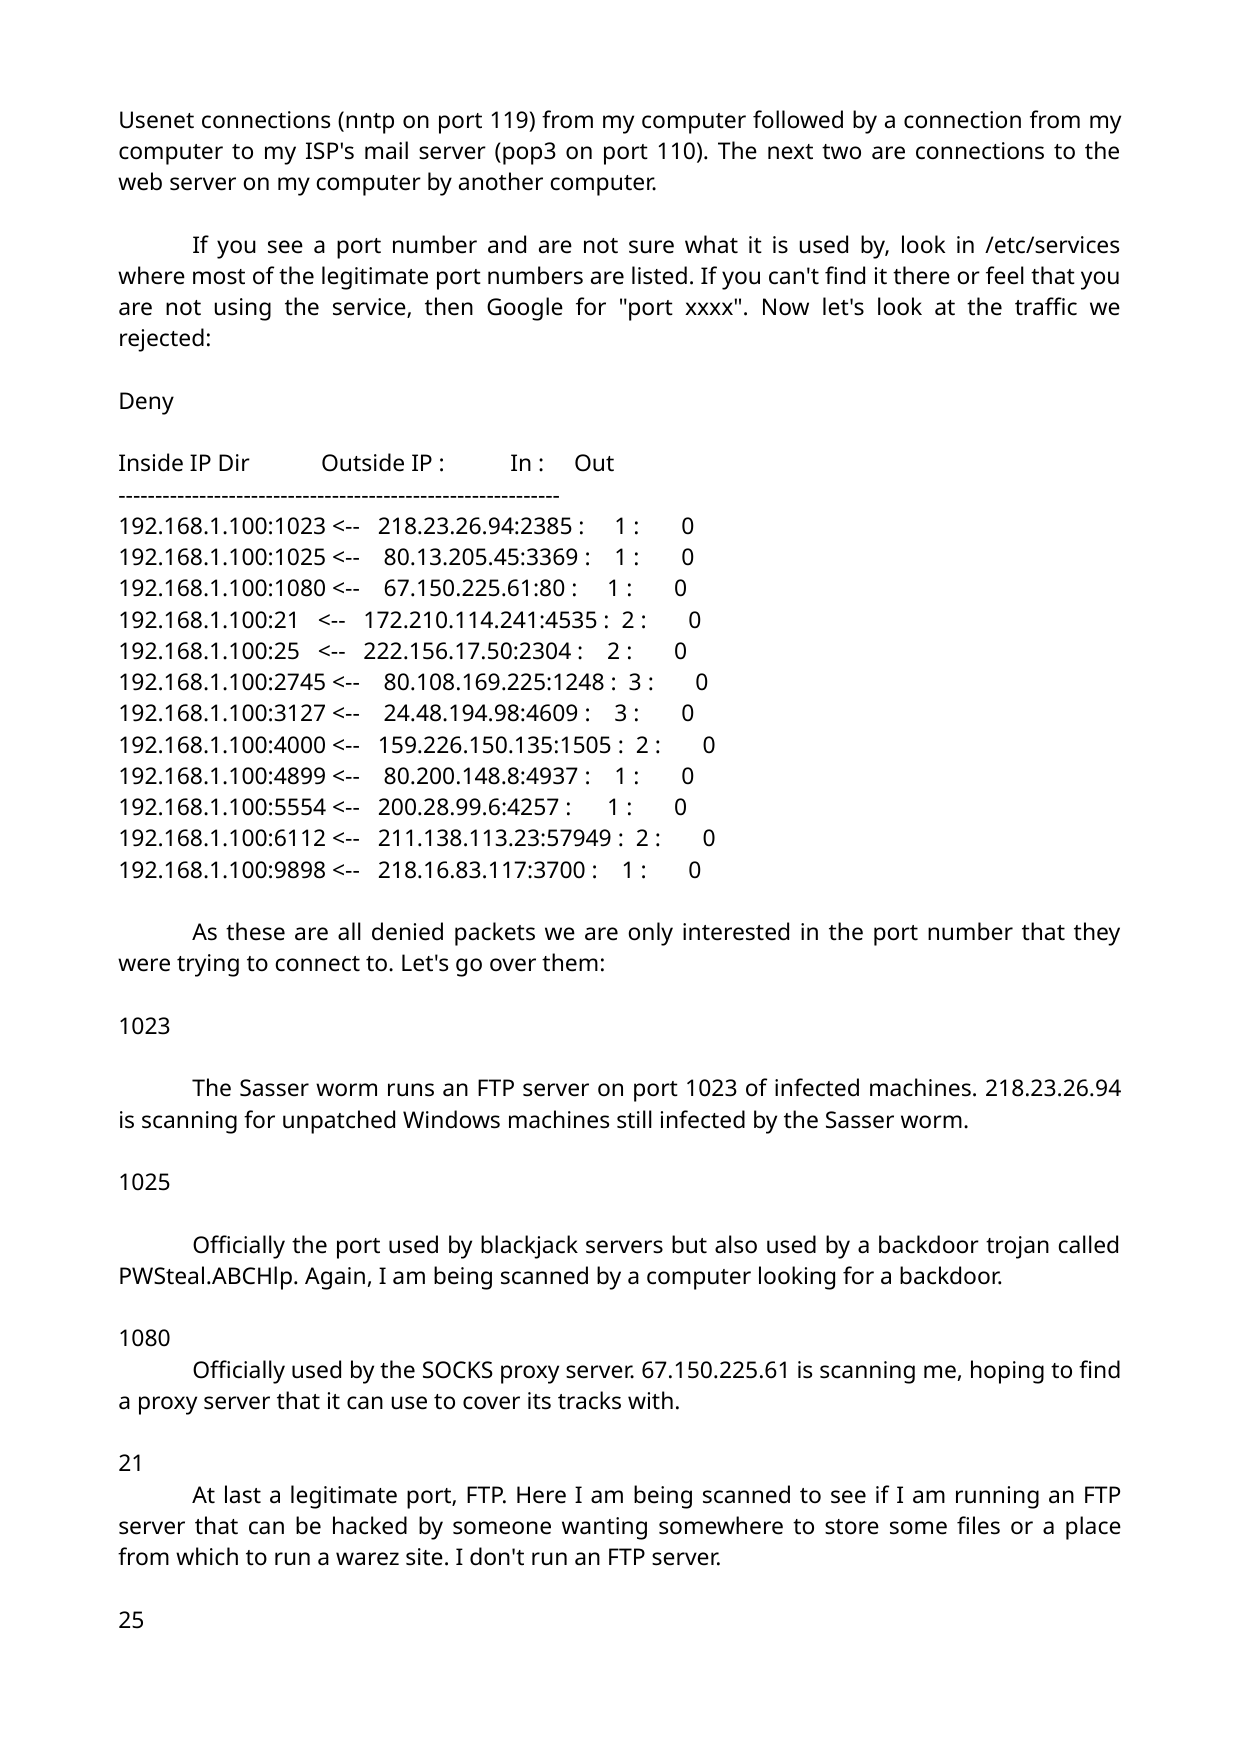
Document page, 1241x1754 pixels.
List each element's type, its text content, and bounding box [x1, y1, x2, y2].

text 192.168.1.100:4000 <-- 159.226.150.135:1505 : 2 : 0 [118, 728, 1122, 760]
text The Sasser worm runs an FTP server on port 1023 of infected machines. 218.23.26.94 is scanning for unpatched Windows machines still infected by the Sasser worm. [118, 1072, 1122, 1135]
text 192.168.1.100:9898 <-- 218.16.83.117:3700 : 1 : 0 [118, 853, 1122, 885]
text 1080 [118, 1322, 1122, 1353]
text At last a legitimate port, FTP. Here I am being scanned to see if I am running an FTP server that can be hacked by someone wanting somewhere to store some files or a place from which to run a warez site. I don't run an FTP server. [118, 1478, 1122, 1572]
text ------------------------------------------------------------ [118, 478, 1122, 510]
text 192.168.1.100:1025 <-- 80.13.205.45:3369 : 1 : 0 [118, 541, 1122, 572]
text 192.168.1.100:4899 <-- 80.200.148.8:4937 : 1 : 0 [118, 760, 1122, 791]
text As these are all denied packets we are only interested in the port number that they were trying to connect to. Let's go over them: [118, 916, 1122, 978]
text 1023 [118, 1010, 1122, 1041]
text 192.168.1.100:25 <-- 222.156.17.50:2304 : 2 : 0 [118, 635, 1122, 666]
text Officially the port used by blackjack servers but also used by a backdoor trojan called PWSteal.ABCHlp. Again, I am being scanned by a computer looking for a backdoor. [118, 1228, 1122, 1291]
text 1025 [118, 1166, 1122, 1197]
text 192.168.1.100:21 <-- 172.210.114.241:4535 : 2 : 0 [118, 603, 1122, 635]
text Officially used by the SOCKS proxy server. 67.150.225.61 is scanning me, hoping to find a proxy server that it can use to cover its tracks with. [118, 1353, 1122, 1416]
text Deny [118, 385, 1122, 416]
text 192.168.1.100:5554 <-- 200.28.99.6:4257 : 1 : 0 [118, 791, 1122, 822]
text Inside IP Dir Outside IP : In : Out [118, 447, 1122, 478]
text 192.168.1.100:2745 <-- 80.108.169.225:1248 : 3 : 0 [118, 666, 1122, 697]
text Usenet connections (nntp on port 119) from my computer followed by a connection from my computer to my ISP's mail server (pop3 on port 110). The next two are connections to the web server on my computer by another computer. [118, 103, 1122, 197]
text 192.168.1.100:1023 <-- 218.23.26.94:2385 : 1 : 0 [118, 510, 1122, 541]
text 192.168.1.100:3127 <-- 24.48.194.98:4609 : 3 : 0 [118, 697, 1122, 728]
text 25 [118, 1603, 1122, 1635]
text 21 [118, 1447, 1122, 1478]
text 192.168.1.100:1080 <-- 67.150.225.61:80 : 1 : 0 [118, 572, 1122, 603]
text If you see a port number and are not sure what it is used by, look in /etc/services where most of the legitimate port numbers are listed. If you can't find it there or feel that you are not using the service, then Google for "port xxxx". Now let's look at the traffic we rejected: [118, 228, 1122, 353]
text 192.168.1.100:6112 <-- 211.138.113.23:57949 : 2 : 0 [118, 822, 1122, 853]
